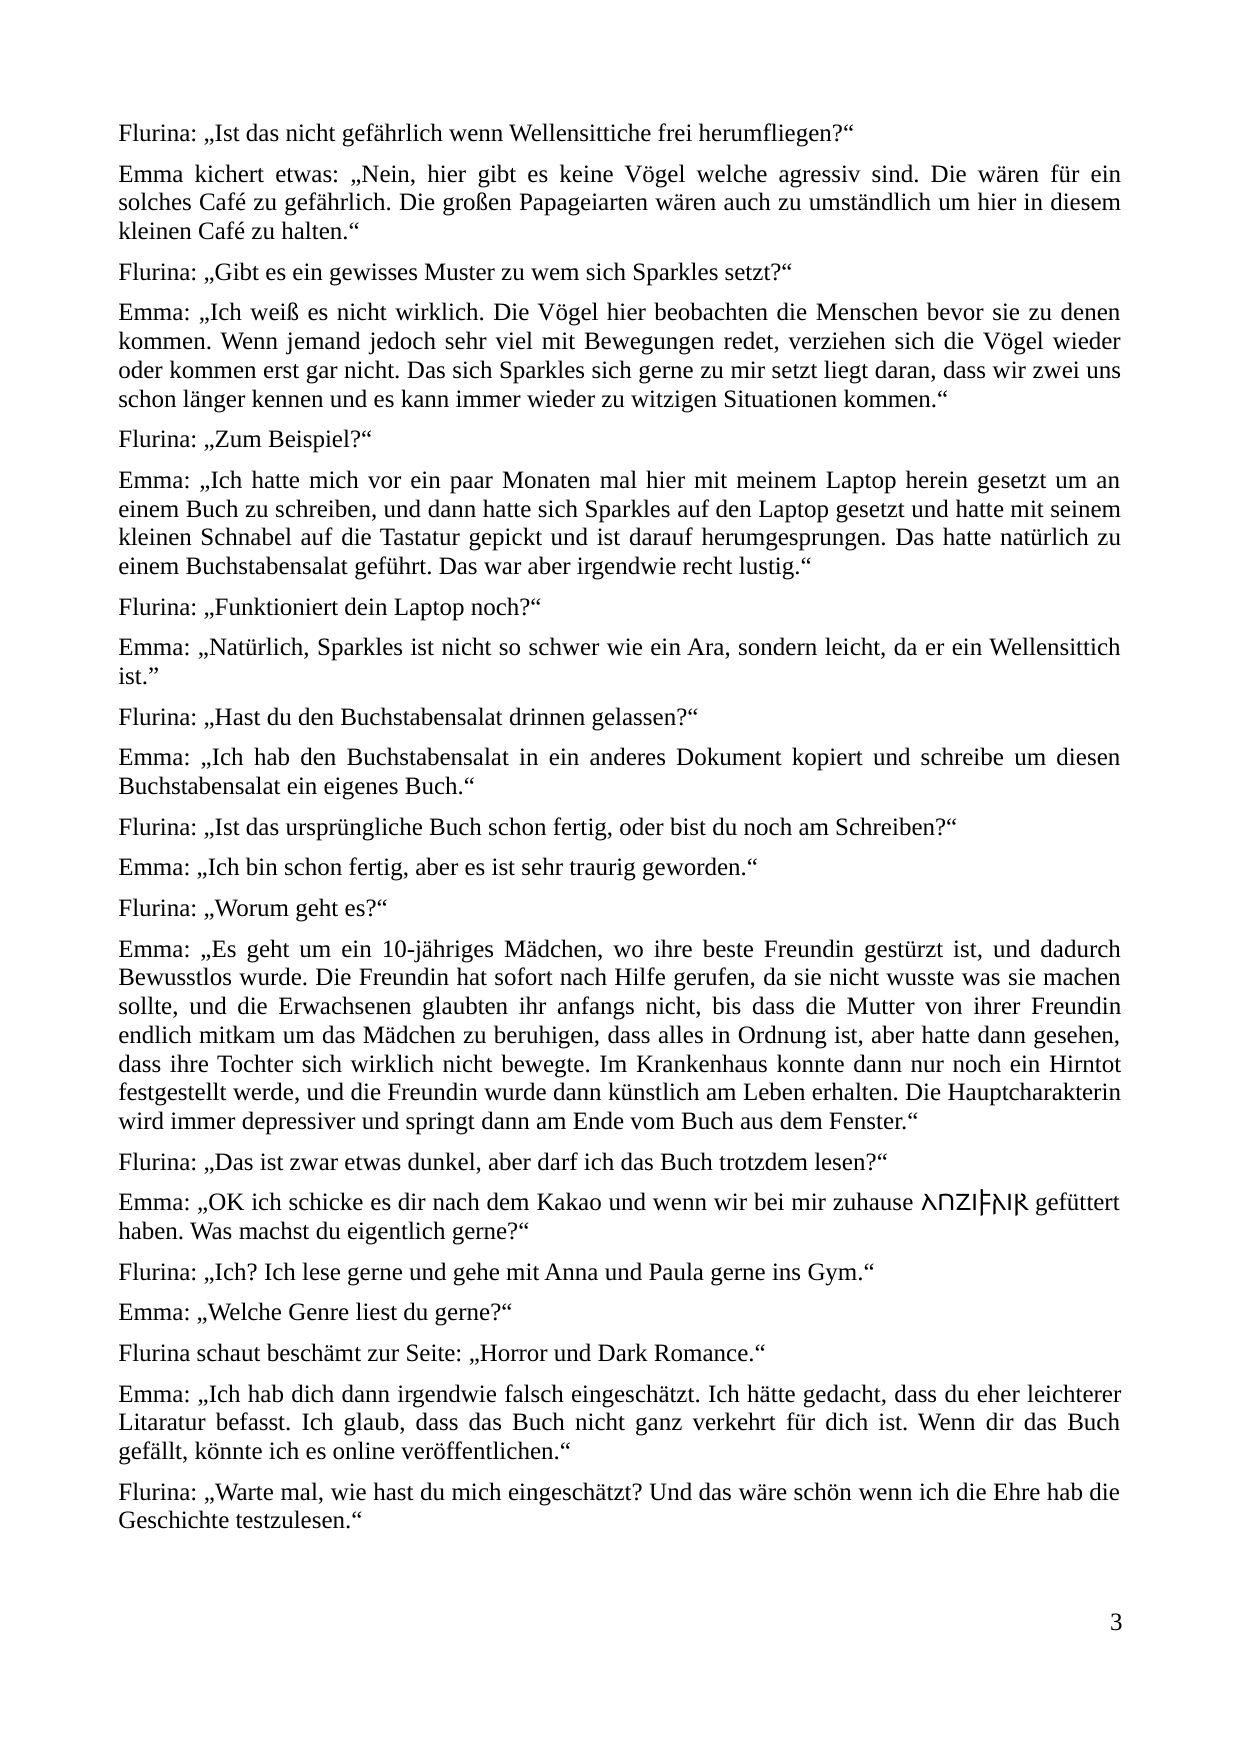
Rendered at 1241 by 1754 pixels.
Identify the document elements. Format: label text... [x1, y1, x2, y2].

text Flurina: „Ich? Ich lese gerne und gehe mit Anna und Paula gerne ins Gym.“ [118, 1257, 1122, 1286]
text Flurina: „Gibt es ein gewisses Muster zu wem sich Sparkles setzt?“ [118, 257, 1122, 286]
text Emma: „Ich hab dich dann irgendwie falsch eingeschätzt. Ich hätte gedacht, dass du eher leichterer Litaratur befasst. Ich glaub, dass das Buch nicht ganz verkehrt für dich ist. Wenn dir das Buch gefällt, könnte ich es online veröffentlichen.“ [118, 1379, 1122, 1465]
text Emma: „Natürlich, Sparkles ist nicht so schwer wie ein Ara, sondern leicht, da er ein Wellensittich ist.” [118, 632, 1122, 690]
text Emma: „Welche Genre liest du gerne?“ [118, 1297, 1122, 1326]
text Flurina: „Funktioniert dein Laptop noch?“ [118, 592, 1122, 621]
text Flurina: „Worum geht es?“ [118, 893, 1122, 922]
text Flurina: „Warte mal, wie hast du mich eingeschätzt? Und das wäre schön wenn ich die Ehre hab die Geschichte testzulesen.“ [118, 1477, 1122, 1534]
text Emma: „OK ich schicke es dir nach dem Kakao und wenn wir bei mir zuhause 𐌻𐌿𐌶𐌹𐍆𐌰𐌹𐍂 gefüttert haben. Was machst du eigentlich gerne?“ [118, 1187, 1122, 1245]
text Emma kichert etwas: „Nein, hier gibt es keine Vögel welche agressiv sind. Die wären für ein solches Café zu gefährlich. Die großen Papageiarten wären auch zu umständlich um hier in diesem kleinen Café zu halten.“ [118, 159, 1122, 245]
text Flurina schaut beschämt zur Seite: „Horror und Dark Romance.“ [118, 1338, 1122, 1367]
text Flurina: „Zum Beispiel?“ [118, 424, 1122, 453]
text Flurina: „Hast du den Buchstabensalat drinnen gelassen?“ [118, 702, 1122, 731]
text Flurina: „Ist das nicht gefährlich wenn Wellensittiche frei herumfliegen?“ [118, 118, 1122, 147]
text Emma: „Ich bin schon fertig, aber es ist sehr traurig geworden.“ [118, 852, 1122, 881]
text Emma: „Es geht um ein 10-jähriges Mädchen, wo ihre beste Freundin gestürzt ist, und dadurch Bewusstlos wurde. Die Freundin hat sofort nach Hilfe gerufen, da sie nicht wusste was sie machen sollte, und die Erwachsenen glaubten ihr anfangs nicht, bis dass die Mutter von ihrer Freundin endlich mitkam um das Mädchen zu beruhigen, dass alles in Ordnung ist, aber hatte dann gesehen, dass ihre Tochter sich wirklich nicht bewegte. Im Krankenhaus konnte dann nur noch ein Hirntot festgestellt werde, und die Freundin wurde dann künstlich am Leben erhalten. Die Hauptcharakterin wird immer depressiver und springt dann am Ende vom Buch aus dem Fenster.“ [118, 934, 1122, 1135]
text Emma: „Ich weiß es nicht wirklich. Die Vögel hier beobachten die Menschen bevor sie zu denen kommen. Wenn jemand jedoch sehr viel mit Bewegungen redet, verziehen sich die Vögel wieder oder kommen erst gar nicht. Das sich Sparkles sich gerne zu mir setzt liegt daran, dass wir zwei uns schon länger kennen und es kann immer wieder zu witzigen Situationen kommen.“ [118, 297, 1122, 412]
text Emma: „Ich hatte mich vor ein paar Monaten mal hier mit meinem Laptop herein gesetzt um an einem Buch zu schreiben, und dann hatte sich Sparkles auf den Laptop gesetzt und hatte mit seinem kleinen Schnabel auf die Tastatur gepickt und ist darauf herumgesprungen. Das hatte natürlich zu einem Buchstabensalat geführt. Das war aber irgendwie recht lustig.“ [118, 465, 1122, 580]
text Flurina: „Ist das ursprüngliche Buch schon fertig, oder bist du noch am Schreiben?“ [118, 812, 1122, 841]
text Flurina: „Das ist zwar etwas dunkel, aber darf ich das Buch trotzdem lesen?“ [118, 1147, 1122, 1176]
text Emma: „Ich hab den Buchstabensalat in ein anderes Dokument kopiert und schreibe um diesen Buchstabensalat ein eigenes Buch.“ [118, 742, 1122, 800]
